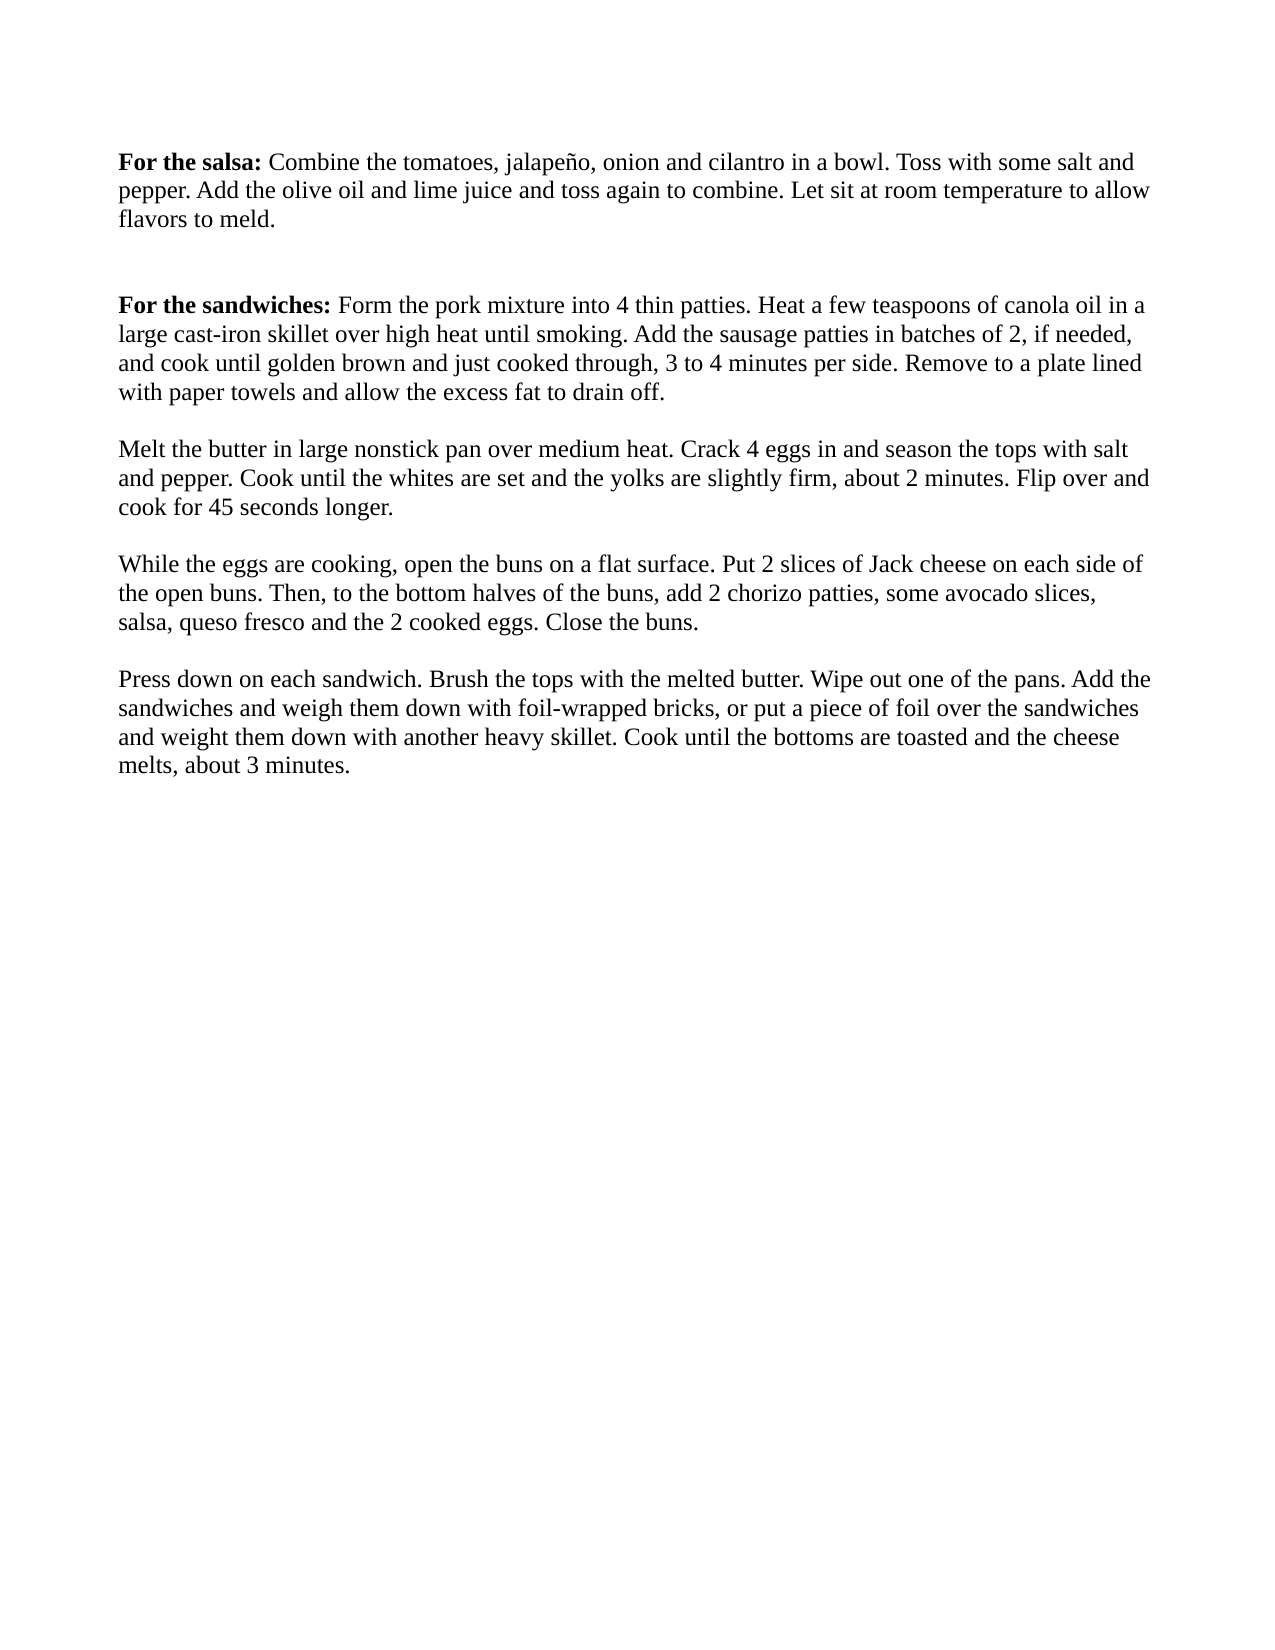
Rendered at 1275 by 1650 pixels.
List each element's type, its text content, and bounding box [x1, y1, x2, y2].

text Press down on each sandwich. Brush the tops with the melted butter. Wipe out one of the pans. Add the sandwiches and weigh them down with foil-wrapped bricks, or put a piece of foil over the sandwiches and weight them down with another heavy skillet. Cook until the bottoms are toasted and the cheese melts, about 3 minutes. [118, 664, 1157, 779]
text For the sandwiches: Form the pork mixture into 4 thin patties. Heat a few teaspoons of canola oil in a large cast-iron skillet over high heat until smoking. Add the sausage patties in batches of 2, if needed, and cook until golden brown and just cooked through, 3 to 4 minutes per side. Remove to a plate lined with paper towels and allow the excess fat to drain off. [118, 291, 1157, 406]
text For the salsa: Combine the tomatoes, jalapeño, onion and cilantro in a bowl. Toss with some salt and pepper. Add the olive oil and lime juice and toss again to combine. Let sit at room temperature to allow flavors to meld. [118, 147, 1157, 233]
text While the eggs are cooking, open the buns on a flat surface. Put 2 slices of Jack cheese on each side of the open buns. Then, to the bottom halves of the buns, add 2 chorizo patties, some avocado slices, salsa, queso fresco and the 2 cooked eggs. Close the buns. [118, 549, 1157, 636]
text Melt the butter in large nonstick pan over medium heat. Crack 4 eggs in and season the tops with salt and pepper. Cook until the whites are set and the yolks are slightly firm, about 2 minutes. Flip over and cook for 45 seconds longer. [118, 434, 1157, 521]
